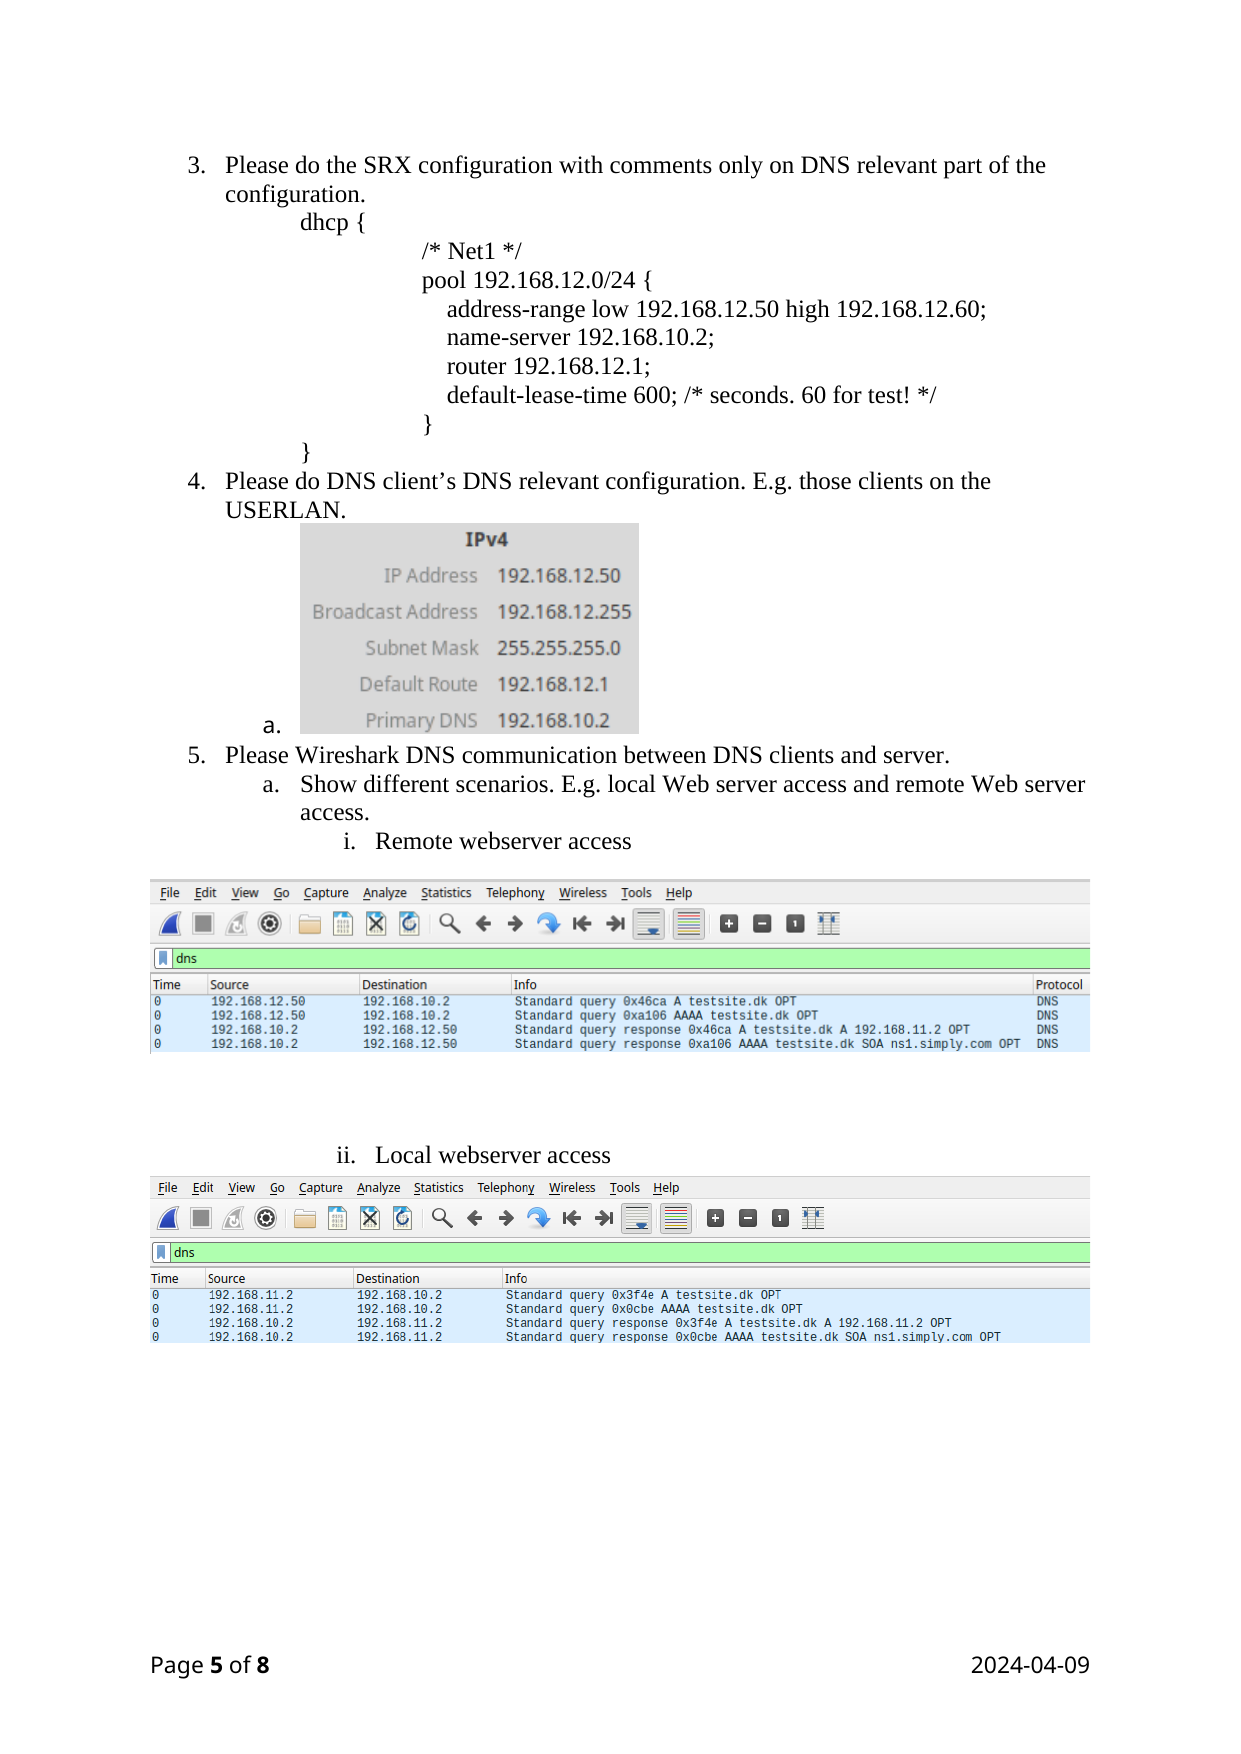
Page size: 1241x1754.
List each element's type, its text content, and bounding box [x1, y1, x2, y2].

list /* Net1 */ [300, 236, 1090, 265]
list Please do the SRX configuration with comments only on DNS relevant part of the configuration. [187, 150, 1090, 207]
list Local webserver access [356, 1141, 1090, 1176]
list } [300, 437, 1090, 466]
picture [150, 879, 1091, 1054]
list Please do DNS client’s DNS relevant configuration. E.g. those clients on the USERLAN. [187, 466, 1090, 524]
list Please Wireshark DNS communication between DNS clients and server. [187, 740, 1090, 769]
list } [300, 409, 1090, 437]
list Remote webserver access [356, 826, 1090, 855]
list name-server 192.168.10.2; [300, 322, 1090, 351]
picture [150, 1176, 1091, 1343]
list default-lease-time 600; /* seconds. 60 for test! */ [300, 380, 1090, 409]
list router 192.168.12.1; [300, 351, 1090, 380]
list pool 192.168.12.0/24 { [300, 265, 1090, 294]
list Show different scenarios. E.g. local Web server access and remote Web server access. [262, 769, 1090, 826]
list dhcp { [300, 207, 1090, 236]
list [356, 1343, 1090, 1373]
picture [300, 523, 639, 734]
list address-range low 192.168.12.50 high 192.168.12.60; [300, 294, 1090, 322]
